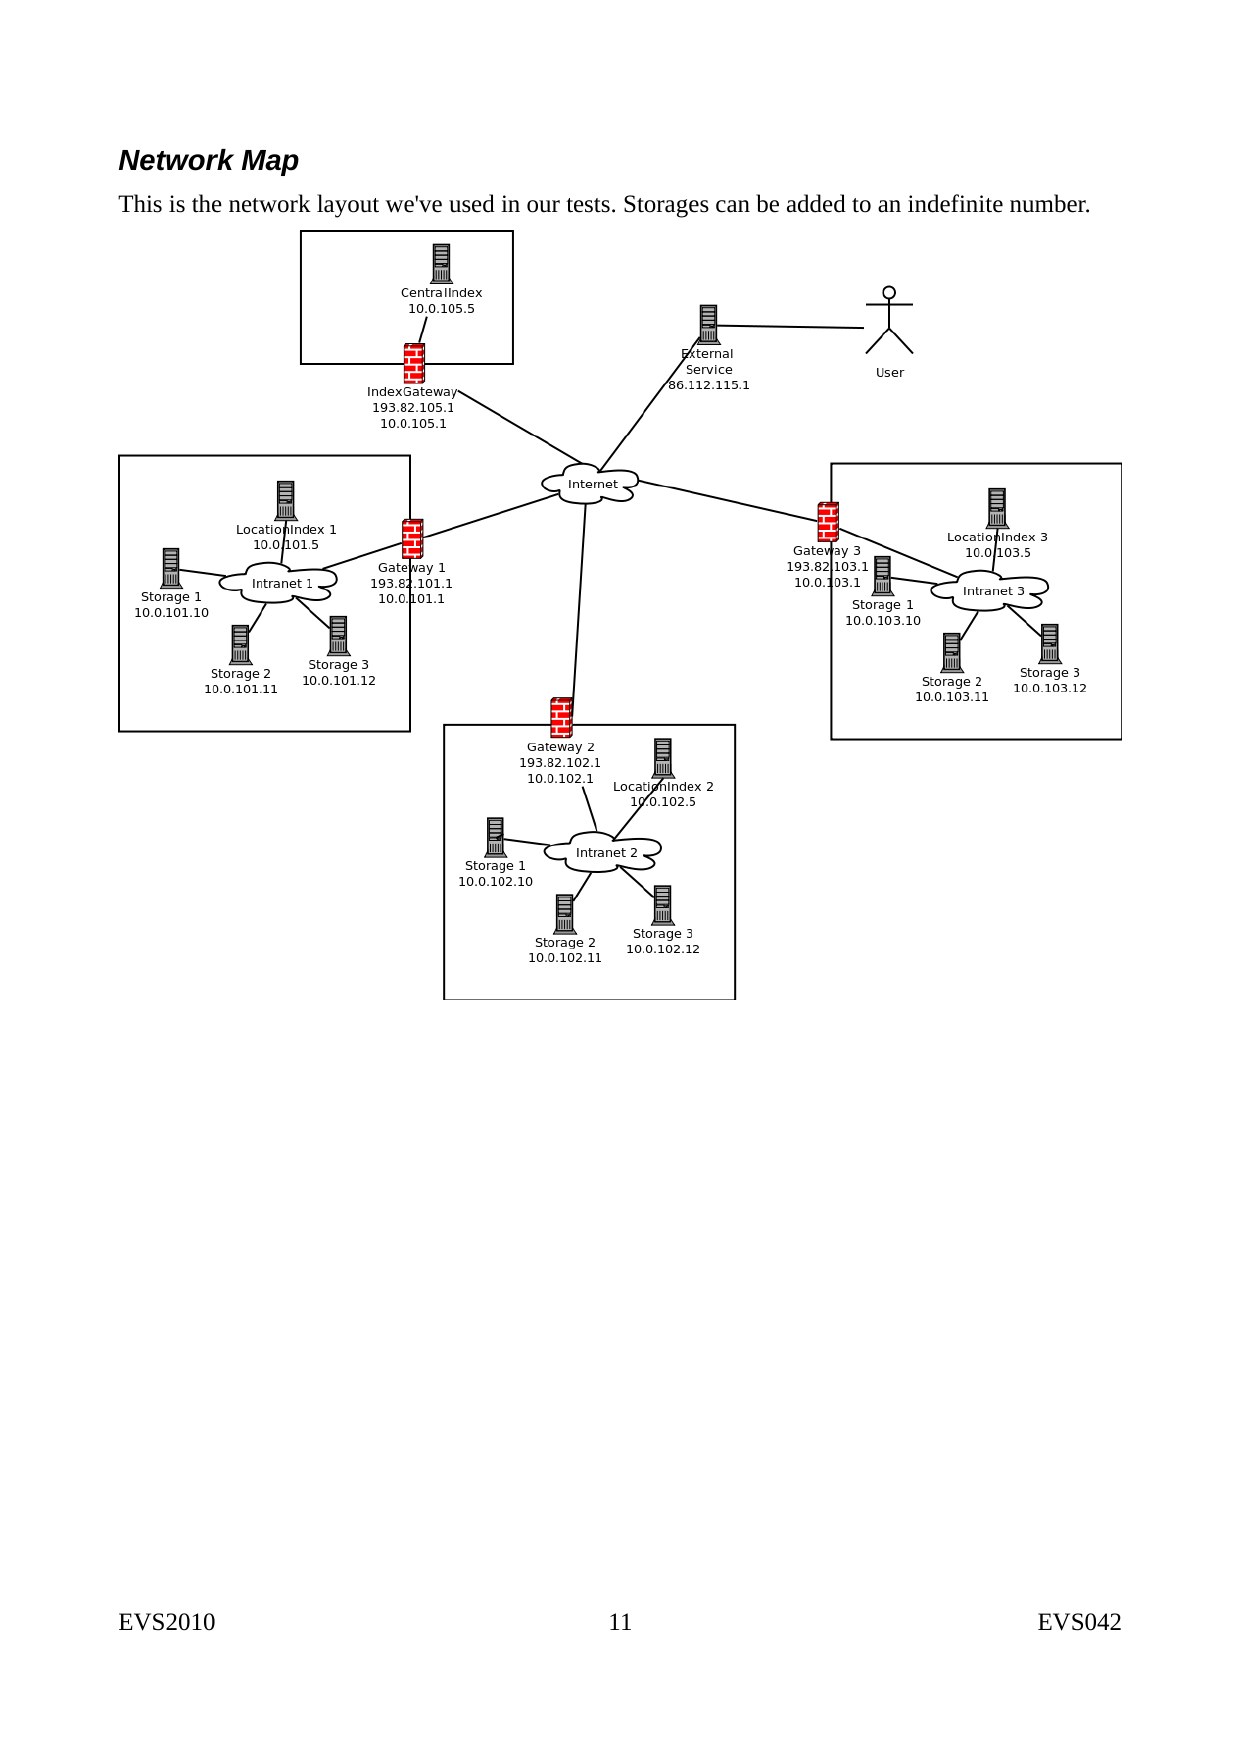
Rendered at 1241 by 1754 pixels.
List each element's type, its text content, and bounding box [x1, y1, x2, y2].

picture [118, 230, 1122, 1000]
subtitle Network Map [118, 143, 1122, 177]
text This is the network layout we've used in our tests. Storages can be added to an indefinite number. [118, 189, 1122, 218]
